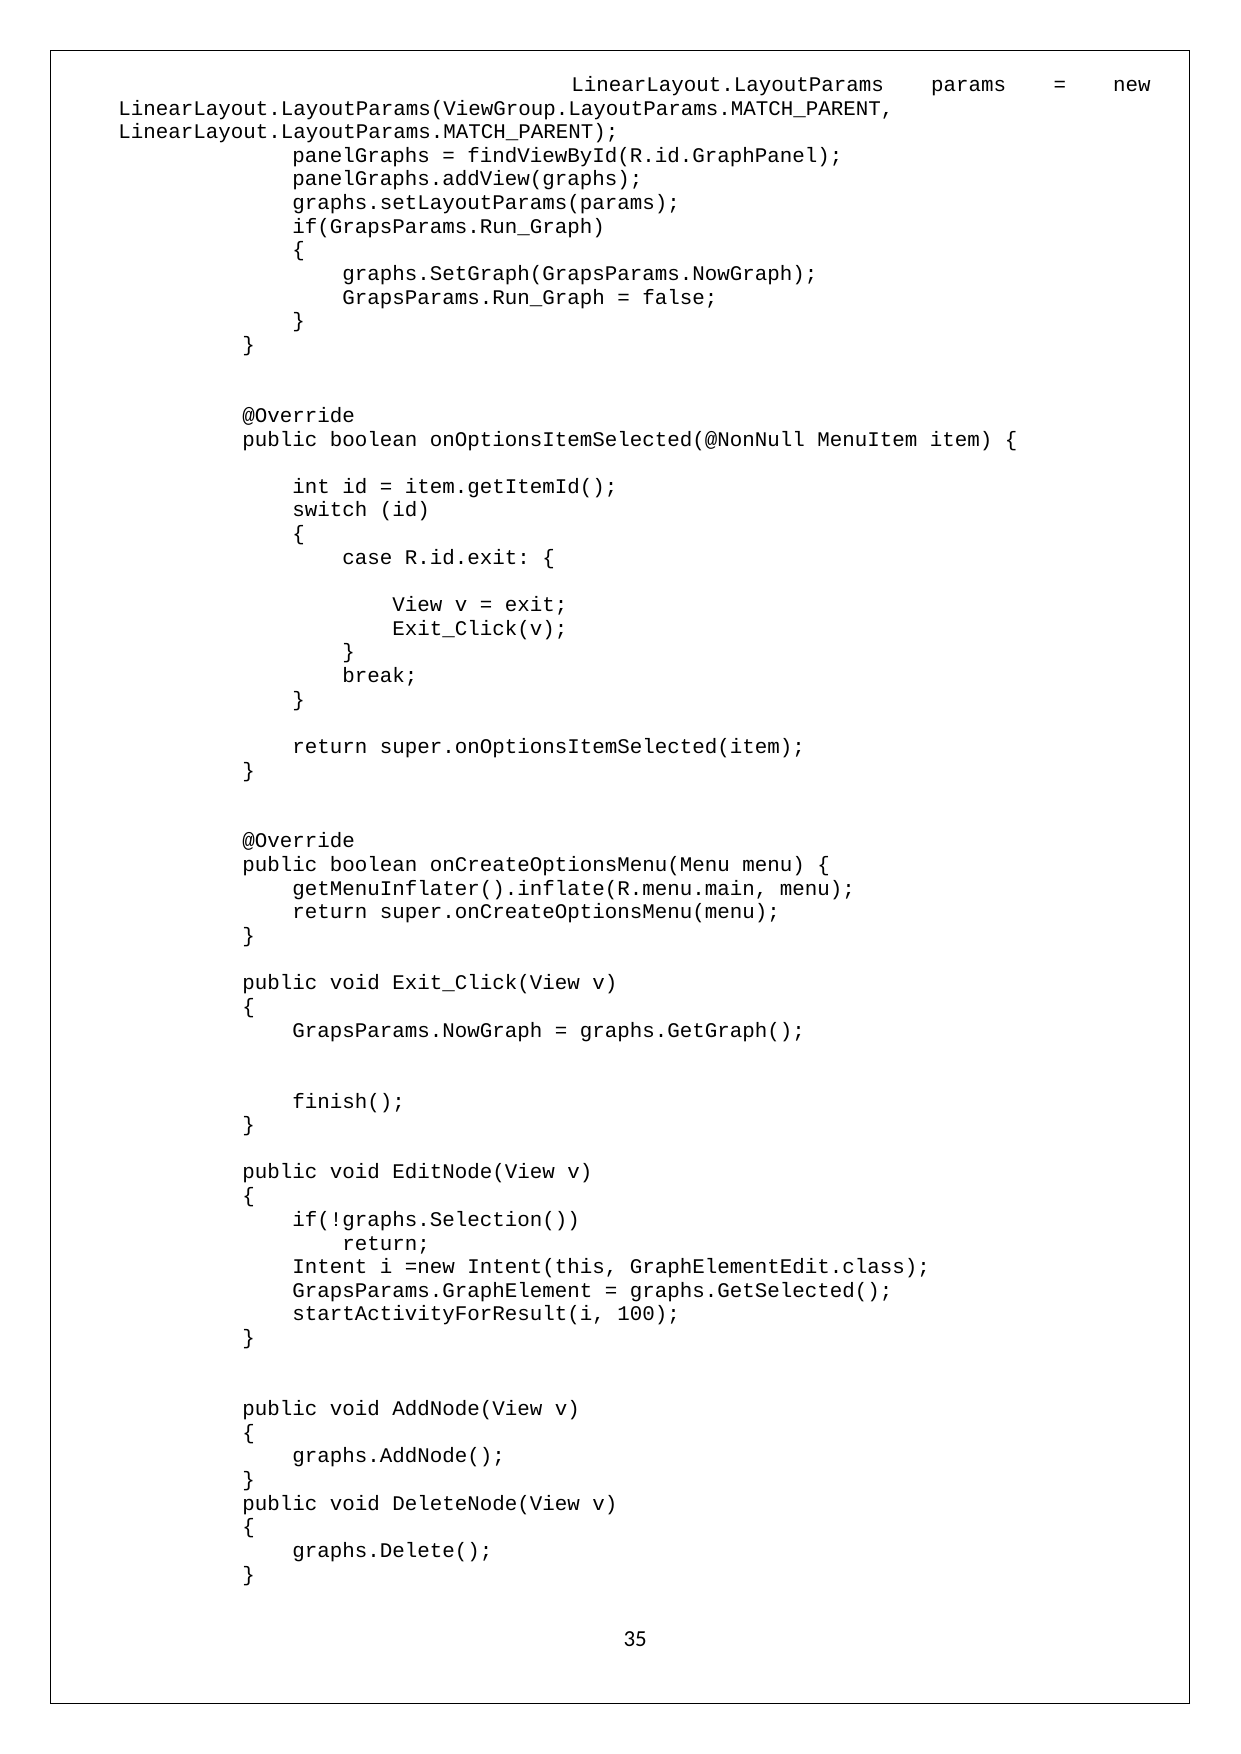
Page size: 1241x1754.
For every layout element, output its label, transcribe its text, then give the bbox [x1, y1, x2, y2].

text } [118, 334, 1152, 358]
text GrapsParams.GraphElement = graphs.GetSelected(); [118, 1280, 1152, 1303]
text @Override [118, 831, 1152, 854]
text return super.onCreateOptionsMenu(menu); [118, 901, 1152, 925]
text } [118, 1563, 1152, 1587]
text public boolean onCreateOptionsMenu(Menu menu) { [118, 854, 1152, 878]
text int id = item.getItemId(); [118, 476, 1152, 499]
text } [118, 925, 1152, 949]
text graphs.setLayoutParams(params); [118, 192, 1152, 216]
text if(!graphs.Selection()) [118, 1209, 1152, 1232]
text if(GrapsParams.Run_Graph) [118, 216, 1152, 239]
text break; [118, 665, 1152, 689]
text } [118, 1114, 1152, 1138]
text public void Exit_Click(View v) [118, 972, 1152, 996]
text { [118, 1185, 1152, 1209]
text panelGraphs = findViewById(R.id.GraphPanel); [118, 145, 1152, 168]
text } [118, 1469, 1152, 1493]
text GrapsParams.NowGraph = graphs.GetGraph(); [118, 1020, 1152, 1043]
text public boolean onOptionsItemSelected(@NonNull MenuItem item) { [118, 428, 1152, 452]
text } [118, 641, 1152, 665]
text public void DeleteNode(View v) [118, 1493, 1152, 1516]
text { [118, 996, 1152, 1020]
text { [118, 523, 1152, 547]
text } [118, 759, 1152, 783]
text graphs.Delete(); [118, 1540, 1152, 1563]
text Exit_Click(v); [118, 618, 1152, 641]
text View v = exit; [118, 594, 1152, 618]
text switch (id) [118, 499, 1152, 523]
text @Override [118, 405, 1152, 428]
text } [118, 310, 1152, 334]
text LinearLayout.LayoutParams params = new LinearLayout.LayoutParams(ViewGroup.LayoutParams.MATCH_PARENT, LinearLayout.LayoutParams.MATCH_PARENT); [118, 74, 1152, 145]
text return super.onOptionsItemSelected(item); [118, 736, 1152, 759]
text Intent i =new Intent(this, GraphElementEdit.class); [118, 1256, 1152, 1280]
text public void EditNode(View v) [118, 1162, 1152, 1185]
text getMenuInflater().inflate(R.menu.main, menu); [118, 878, 1152, 901]
text finish(); [118, 1091, 1152, 1114]
text { [118, 239, 1152, 263]
text return; [118, 1232, 1152, 1256]
text graphs.SetGraph(GrapsParams.NowGraph); [118, 263, 1152, 287]
text } [118, 1327, 1152, 1351]
text { [118, 1422, 1152, 1445]
text { [118, 1516, 1152, 1540]
text panelGraphs.addView(graphs); [118, 168, 1152, 192]
text graphs.AddNode(); [118, 1445, 1152, 1469]
text case R.id.exit: { [118, 547, 1152, 570]
text GrapsParams.Run_Graph = false; [118, 287, 1152, 310]
text startActivityForResult(i, 100); [118, 1303, 1152, 1327]
text } [118, 689, 1152, 712]
text public void AddNode(View v) [118, 1398, 1152, 1422]
